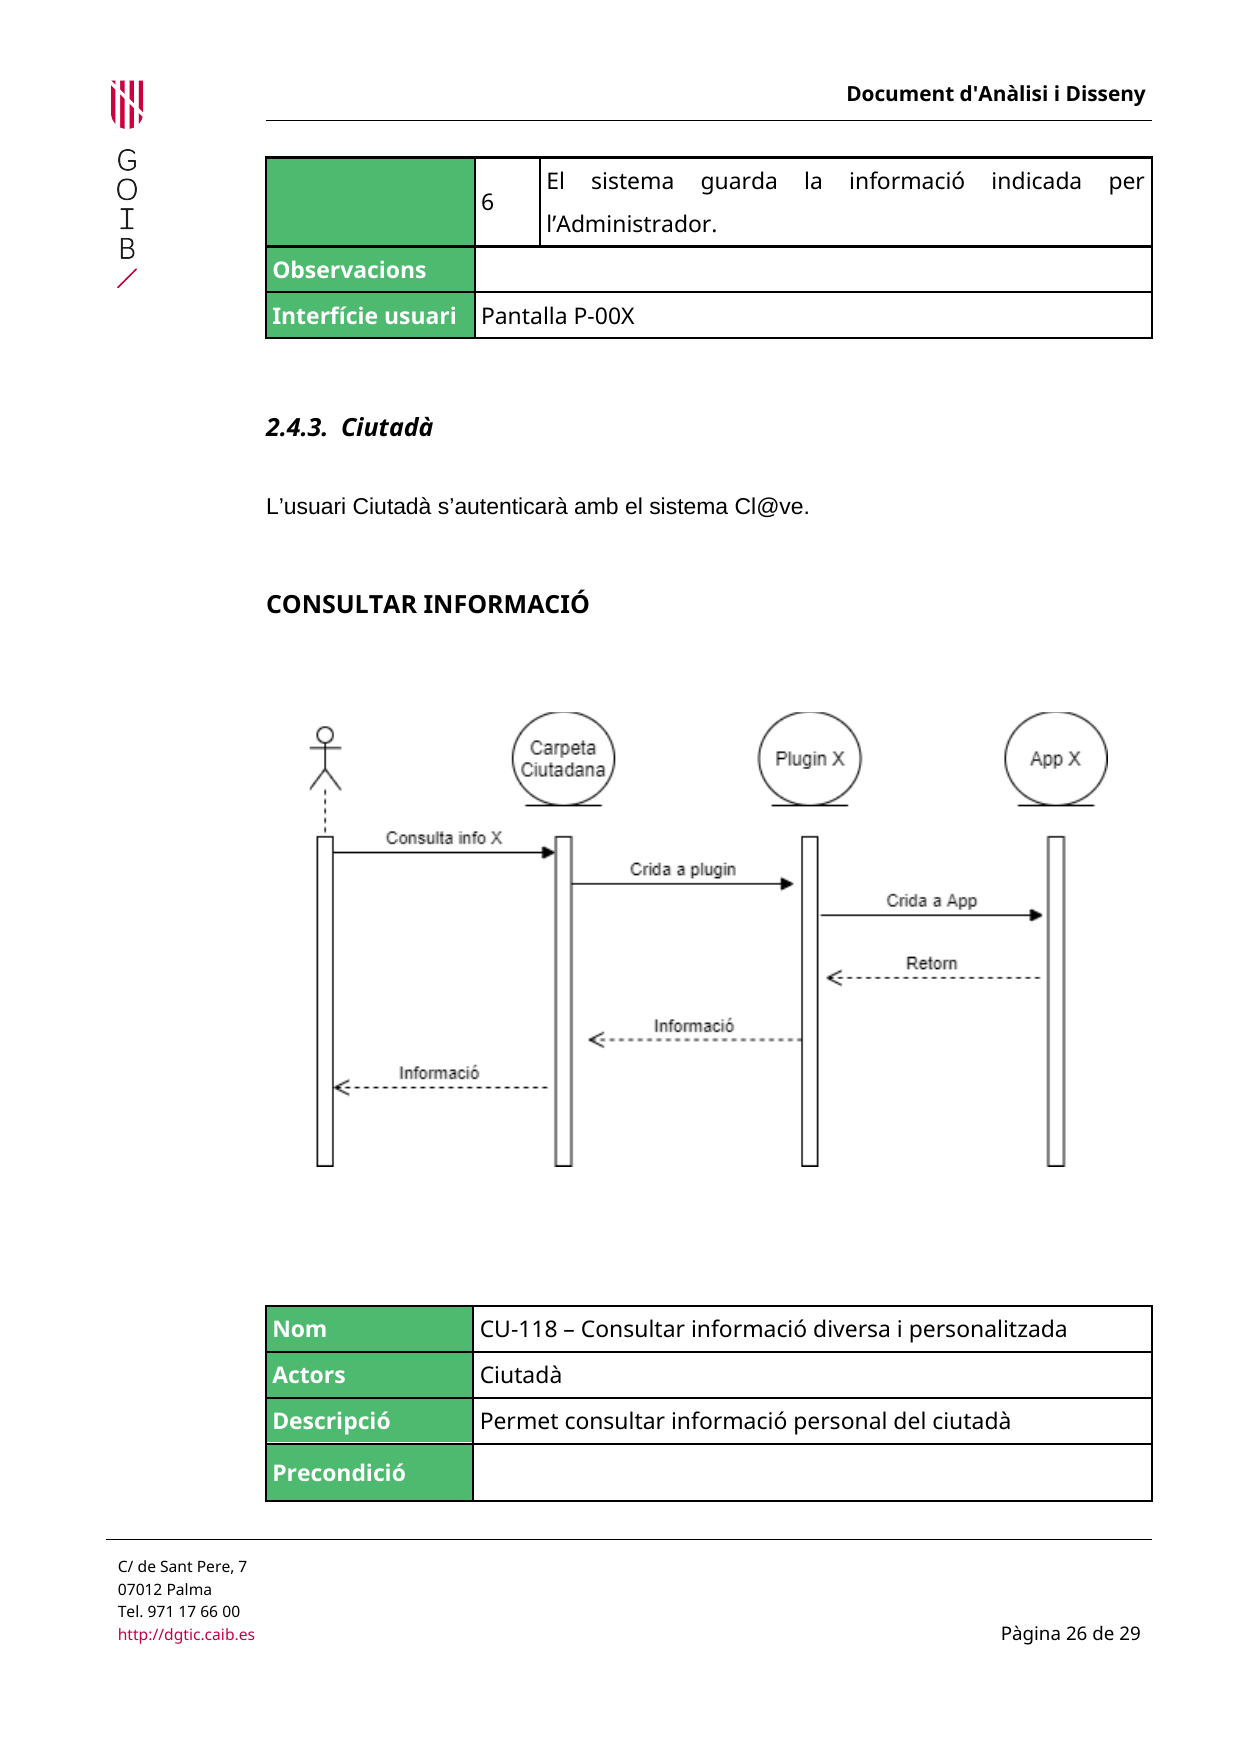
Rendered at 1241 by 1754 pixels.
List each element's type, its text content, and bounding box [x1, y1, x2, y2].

table_cell Pantalla P-00X [476, 293, 1151, 337]
table_cell Observacions [267, 248, 474, 291]
table_cell [474, 1445, 1151, 1500]
table_cell El sistema guarda la informació indicada per l’Administrador. [541, 159, 1151, 245]
text L’usuari Ciutadà s’autenticarà amb el sistema Cl@ve. [266, 493, 1152, 520]
table_cell 6 [476, 159, 539, 245]
table_cell Descripció [267, 1399, 472, 1442]
table_cell Ciutadà [474, 1353, 1151, 1397]
table_cell Permet consultar informació personal del ciutadà [474, 1399, 1151, 1442]
table_cell Interfície usuari [267, 293, 474, 337]
table_header Nom [267, 1307, 472, 1351]
table_cell Actors [267, 1353, 472, 1397]
table_cell [476, 248, 1151, 291]
picture [309, 712, 1108, 1167]
table_cell [267, 159, 474, 245]
table_header CU-118 – Consultar informació diversa i personalitzada [474, 1307, 1151, 1351]
subtitle Ciutadà [266, 410, 1152, 444]
text Consultar informació [266, 586, 1152, 620]
picture [82, 57, 172, 319]
table_cell Precondició [267, 1445, 472, 1500]
